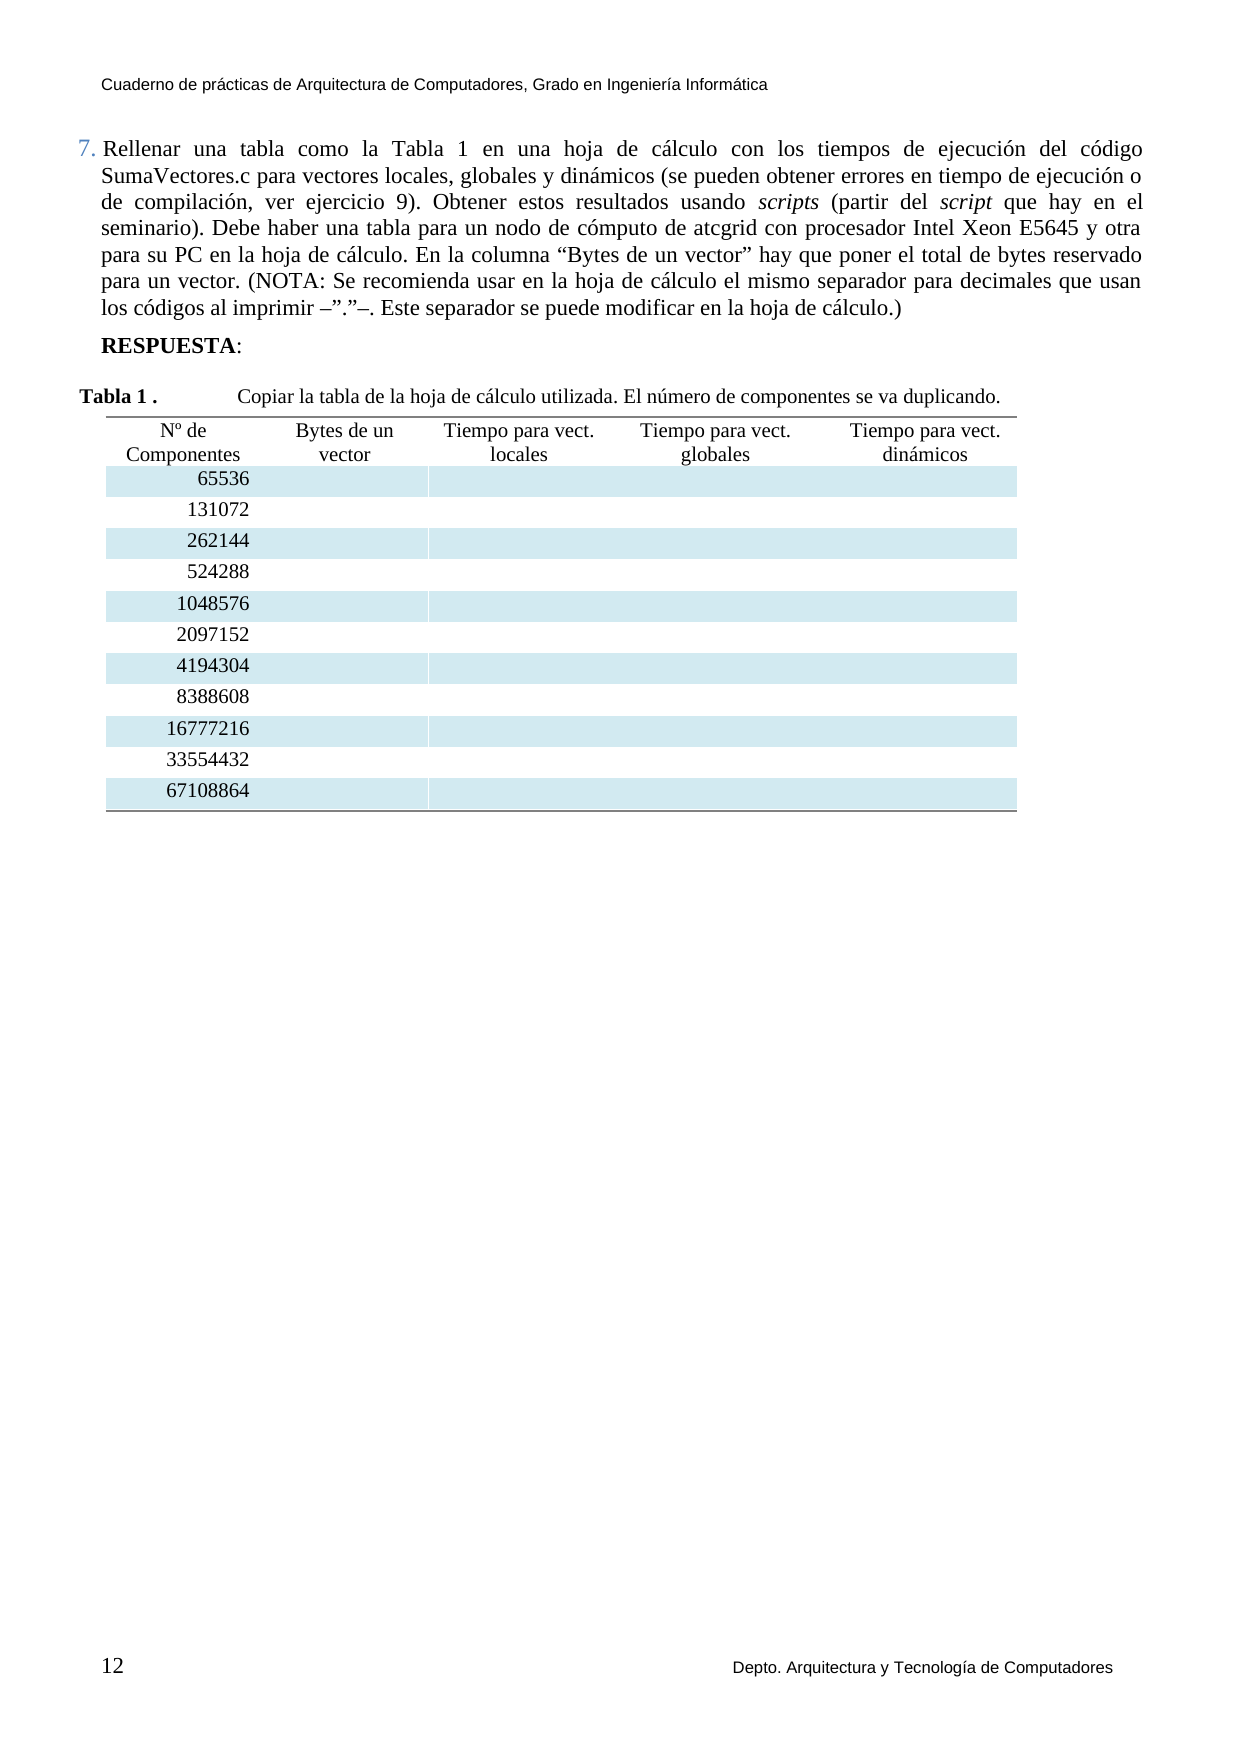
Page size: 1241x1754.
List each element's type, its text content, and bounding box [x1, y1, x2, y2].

table_cell 67108864 [106, 778, 261, 809]
table_cell [261, 497, 428, 528]
table_cell [429, 653, 609, 684]
table_cell [609, 466, 822, 497]
table_cell [822, 778, 1017, 809]
table_cell [429, 685, 609, 716]
table_cell [261, 685, 428, 716]
table_header Bytes de un vector [261, 418, 428, 466]
table_cell [609, 653, 822, 684]
table_cell 1048576 [106, 591, 261, 622]
table_cell [429, 778, 609, 809]
table_cell 4194304 [106, 653, 261, 684]
table_cell [822, 747, 1017, 778]
table_cell [261, 622, 428, 653]
table_cell [609, 685, 822, 716]
table_cell [429, 560, 609, 591]
table_cell 2097152 [106, 622, 261, 653]
table_cell [261, 716, 428, 747]
table_cell [261, 528, 428, 559]
table_cell [429, 716, 609, 747]
table_cell [429, 497, 609, 528]
table_cell [261, 653, 428, 684]
table_cell [429, 622, 609, 653]
list Rellenar una tabla como la Tabla 1 en una hoja de cálculo con los tiempos de ejecución del código SumaVectores.c para vectores locales, globales y dinámicos (se pueden obtener errores en tiempo de ejecución o de compilación, ver ejercicio 9). Obtener estos resultados usando scripts (partir del script que hay en el seminario). Debe haber una tabla para un nodo de cómputo de atcgrid con procesador Intel Xeon E5645 y otra para su PC en la hoja de cálculo. En la columna “Bytes de un vector” hay que poner el total de bytes reservado para un vector. (NOTA: Se recomienda usar en la hoja de cálculo el mismo separador para decimales que usan los códigos al imprimir ‒”.”‒. Este separador se puede modificar en la hoja de cálculo.) [71, 133, 1143, 320]
table_cell 65536 [106, 466, 261, 497]
table_cell 16777216 [106, 716, 261, 747]
table_cell [822, 560, 1017, 591]
table_cell 262144 [106, 528, 261, 559]
table_cell [609, 497, 822, 528]
table_cell [261, 466, 428, 497]
list RESPUESTA: [101, 332, 1143, 359]
table_cell 8388608 [106, 685, 261, 716]
table_cell [822, 653, 1017, 684]
table_header Copiar la tabla de la hoja de cálculo utilizada. El número de componentes se va duplicando. [68, 359, 1176, 408]
table_cell [822, 466, 1017, 497]
table_cell [429, 528, 609, 559]
table_cell [609, 591, 822, 622]
table_cell [609, 528, 822, 559]
table_cell 131072 [106, 497, 261, 528]
table_cell [609, 747, 822, 778]
table_cell [822, 622, 1017, 653]
table_cell 33554432 [106, 747, 261, 778]
table_cell [429, 591, 609, 622]
table_cell [261, 778, 428, 809]
table_cell 524288 [106, 560, 261, 591]
table_cell [822, 497, 1017, 528]
table_cell [822, 528, 1017, 559]
table_cell [822, 685, 1017, 716]
table_cell [261, 591, 428, 622]
table_cell [429, 466, 609, 497]
table_cell [822, 591, 1017, 622]
table_cell [609, 622, 822, 653]
table_header Tiempo para vect. dinámicos [822, 418, 1017, 466]
table_cell [429, 747, 609, 778]
table_cell [609, 560, 822, 591]
table_cell [609, 716, 822, 747]
table_header Nº de Componentes [106, 418, 261, 466]
table_header Tiempo para vect. locales [429, 418, 609, 466]
table_cell [261, 560, 428, 591]
table_header Tiempo para vect. globales [609, 418, 822, 466]
table_cell [609, 778, 822, 809]
table_cell [261, 747, 428, 778]
table_cell [822, 716, 1017, 747]
